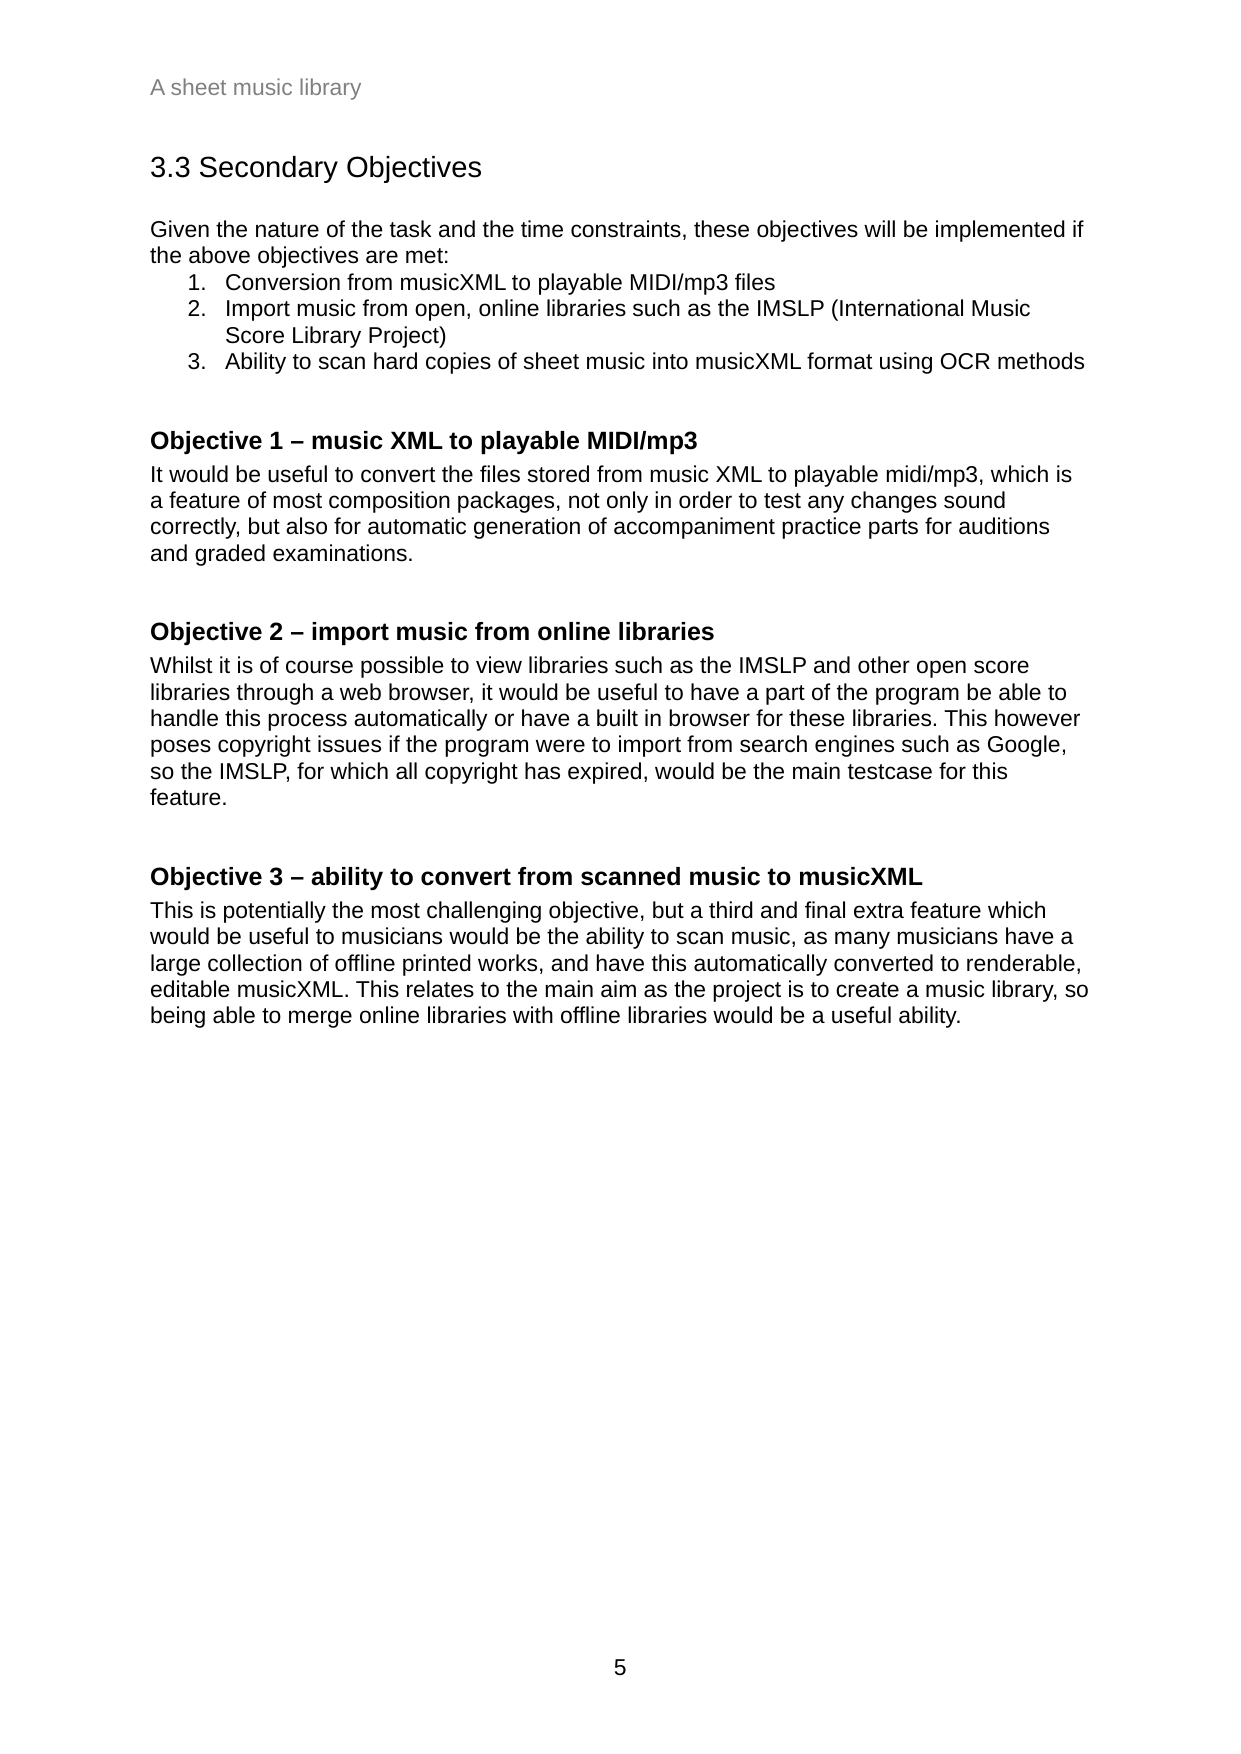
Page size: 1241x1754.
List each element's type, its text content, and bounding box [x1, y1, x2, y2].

subtitle Objective 2 – import music from online libraries [150, 617, 1090, 646]
subtitle Objective 3 – ability to convert from scanned music to musicXML [150, 862, 1090, 891]
text This is potentially the most challenging objective, but a third and final extra feature which would be useful to musicians would be the ability to scan music, as many musicians have a large collection of offline printed works, and have this automatically converted to renderable, editable musicXML. This relates to the main aim as the project is to create a music library, so being able to merge online libraries with offline libraries would be a useful ability. [150, 897, 1090, 1029]
list Given the nature of the task and the time constraints, these objectives will be implemented if the above objectives are met: [150, 216, 1090, 269]
subtitle 3.3 Secondary Objectives [150, 150, 1090, 183]
list Ability to scan hard copies of sheet music into musicXML format using OCR methods [187, 348, 1090, 374]
text Whilst it is of course possible to view libraries such as the IMSLP and other open score libraries through a web browser, it would be useful to have a part of the program be able to handle this process automatically or have a built in browser for these libraries. This however poses copyright issues if the program were to import from search engines such as Google, so the IMSLP, for which all copyright has expired, would be the main testcase for this feature. [150, 652, 1090, 811]
subtitle Objective 1 – music XML to playable MIDI/mp3 [150, 426, 1090, 454]
list Conversion from musicXML to playable MIDI/mp3 files [187, 269, 1090, 295]
text It would be useful to convert the files stored from music XML to playable midi/mp3, which is a feature of most composition packages, not only in order to test any changes sound correctly, but also for automatic generation of accompaniment practice parts for auditions and graded examinations. [150, 461, 1090, 566]
list Import music from open, online libraries such as the IMSLP (International Music Score Library Project) [187, 295, 1090, 348]
